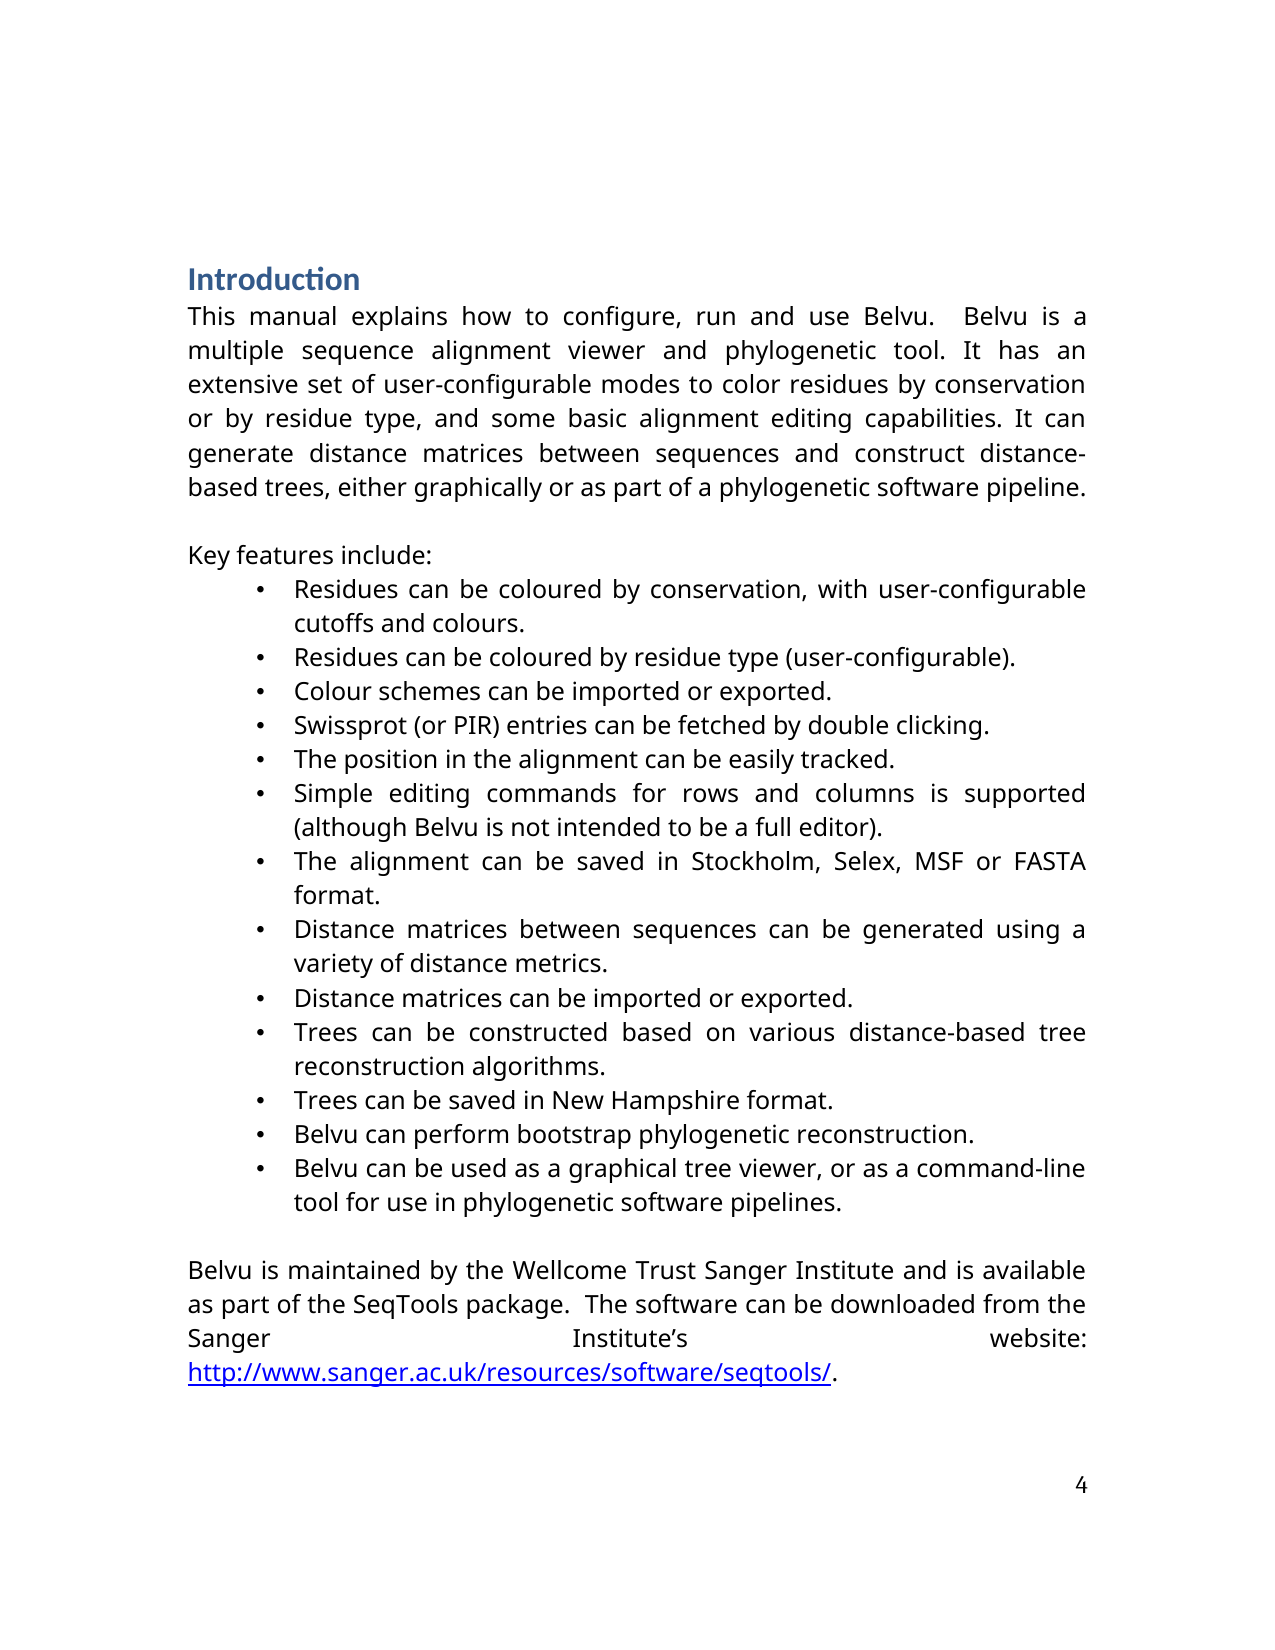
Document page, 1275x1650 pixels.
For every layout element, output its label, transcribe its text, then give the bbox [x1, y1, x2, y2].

list Swissprot (or PIR) entries can be fetched by double clicking. [256, 708, 1087, 742]
text Belvu is maintained by the Wellcome Trust Sanger Institute and is available as part of the SeqTools package. The software can be downloaded from the Sanger Institute’s website: http://www.sanger.ac.uk/resources/software/seqtools/. [187, 1253, 1087, 1389]
list Distance matrices can be imported or exported. [256, 980, 1087, 1014]
list Distance matrices between sequences can be generated using a variety of distance metrics. [256, 912, 1087, 980]
list The position in the alignment can be easily tracked. [256, 742, 1087, 776]
list Trees can be constructed based on various distance-based tree reconstruction algorithms. [256, 1014, 1087, 1082]
list The alignment can be saved in Stockholm, Selex, MSF or FASTA format. [256, 844, 1087, 912]
list Simple editing commands for rows and columns is supported (although Belvu is not intended to be a full editor). [256, 776, 1087, 844]
subtitle Introduction [187, 258, 1087, 299]
text Key features include: [187, 537, 1087, 571]
list Residues can be coloured by residue type (user-configurable). [256, 639, 1087, 674]
list Residues can be coloured by conservation, with user-configurable cutoffs and colours. [256, 571, 1087, 639]
list Belvu can be used as a graphical tree viewer, or as a command-line tool for use in phylogenetic software pipelines. [256, 1151, 1087, 1219]
list Trees can be saved in New Hampshire format. [256, 1082, 1087, 1116]
list Belvu can perform bootstrap phylogenetic reconstruction. [256, 1116, 1087, 1151]
text This manual explains how to configure, run and use Belvu. Belvu is a multiple sequence alignment viewer and phylogenetic tool. It has an extensive set of user-configurable modes to color residues by conservation or by residue type, and some basic alignment editing capabilities. It can generate distance matrices between sequences and construct distance-based trees, either graphically or as part of a phylogenetic software pipeline. [187, 299, 1087, 503]
list Colour schemes can be imported or exported. [256, 674, 1087, 708]
